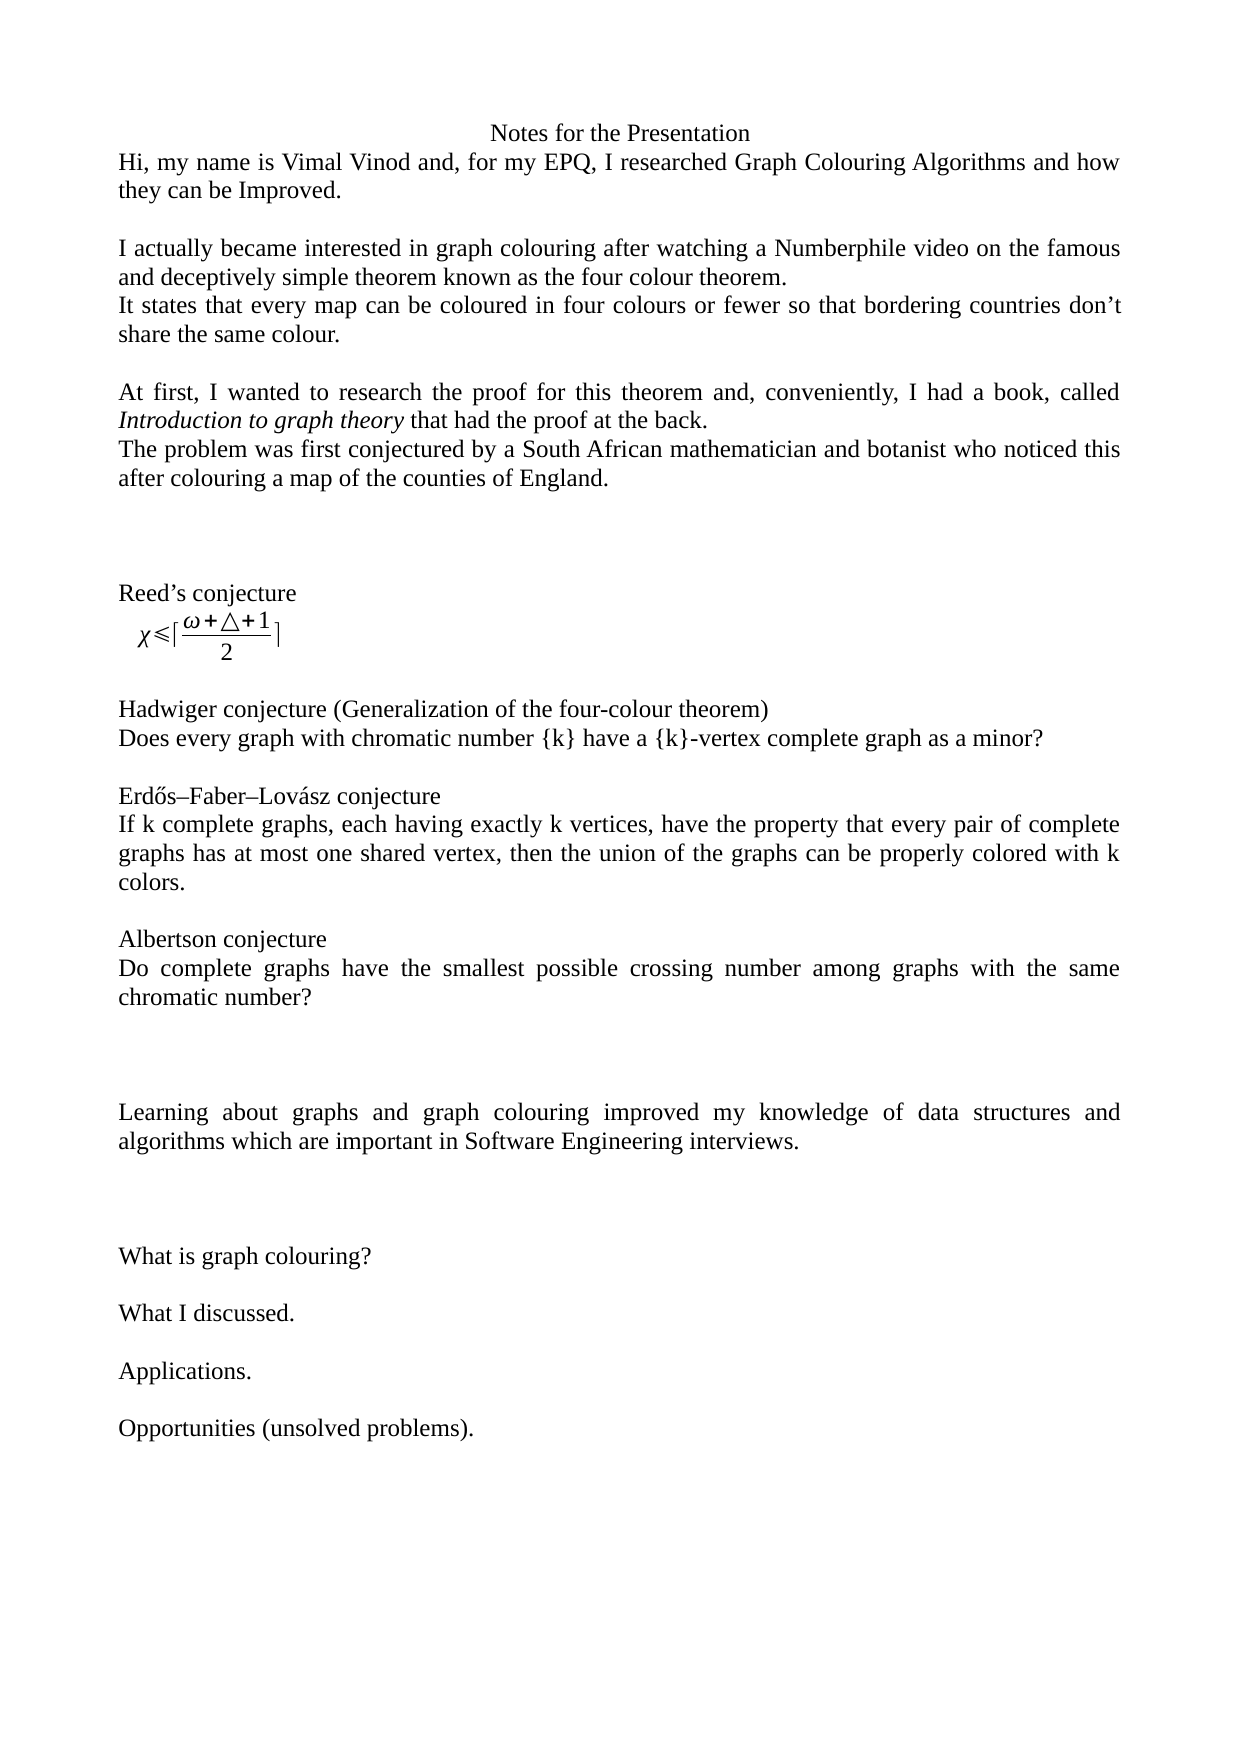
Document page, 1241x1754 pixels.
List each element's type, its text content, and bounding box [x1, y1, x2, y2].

text I actually became interested in graph colouring after watching a Numberphile video on the famous and deceptively simple theorem known as the four colour theorem. [118, 233, 1122, 291]
text Applications. [118, 1356, 1122, 1384]
text What is graph colouring? [118, 1241, 1122, 1269]
text If k complete graphs, each having exactly k vertices, have the property that every pair of complete graphs has at most one shared vertex, then the union of the graphs can be properly colored with k colors. [118, 809, 1122, 896]
text Does every graph with chromatic number {k} have a {k}-vertex complete graph as a minor? [118, 723, 1122, 752]
text At first, I wanted to research the proof for this theorem and, conveniently, I had a book, called Introduction to graph theory that had the proof at the back. [118, 377, 1122, 434]
text It states that every map can be coloured in four colours or fewer so that bordering countries don’t share the same colour. [118, 291, 1122, 348]
text Hadwiger conjecture (Generalization of the four-colour theorem) [118, 694, 1122, 723]
text What I discussed. [118, 1298, 1122, 1327]
text The problem was first conjectured by a South African mathematician and botanist who noticed this after colouring a map of the counties of England. [118, 434, 1122, 492]
text Erdős–Faber–Lovász conjecture [118, 781, 1122, 809]
text Do complete graphs have the smallest possible crossing number among graphs with the same chromatic number? [118, 953, 1122, 1011]
text Albertson conjecture [118, 924, 1122, 953]
text Hi, my name is Vimal Vinod and, for my EPQ, I researched Graph Colouring Algorithms and how they can be Improved. [118, 147, 1122, 204]
text Opportunities (unsolved problems). [118, 1413, 1122, 1442]
text Notes for the Presentation [118, 118, 1122, 147]
text Learning about graphs and graph colouring improved my knowledge of data structures and algorithms which are important in Software Engineering interviews. [118, 1097, 1122, 1154]
text Reed’s conjecture [118, 578, 1122, 607]
